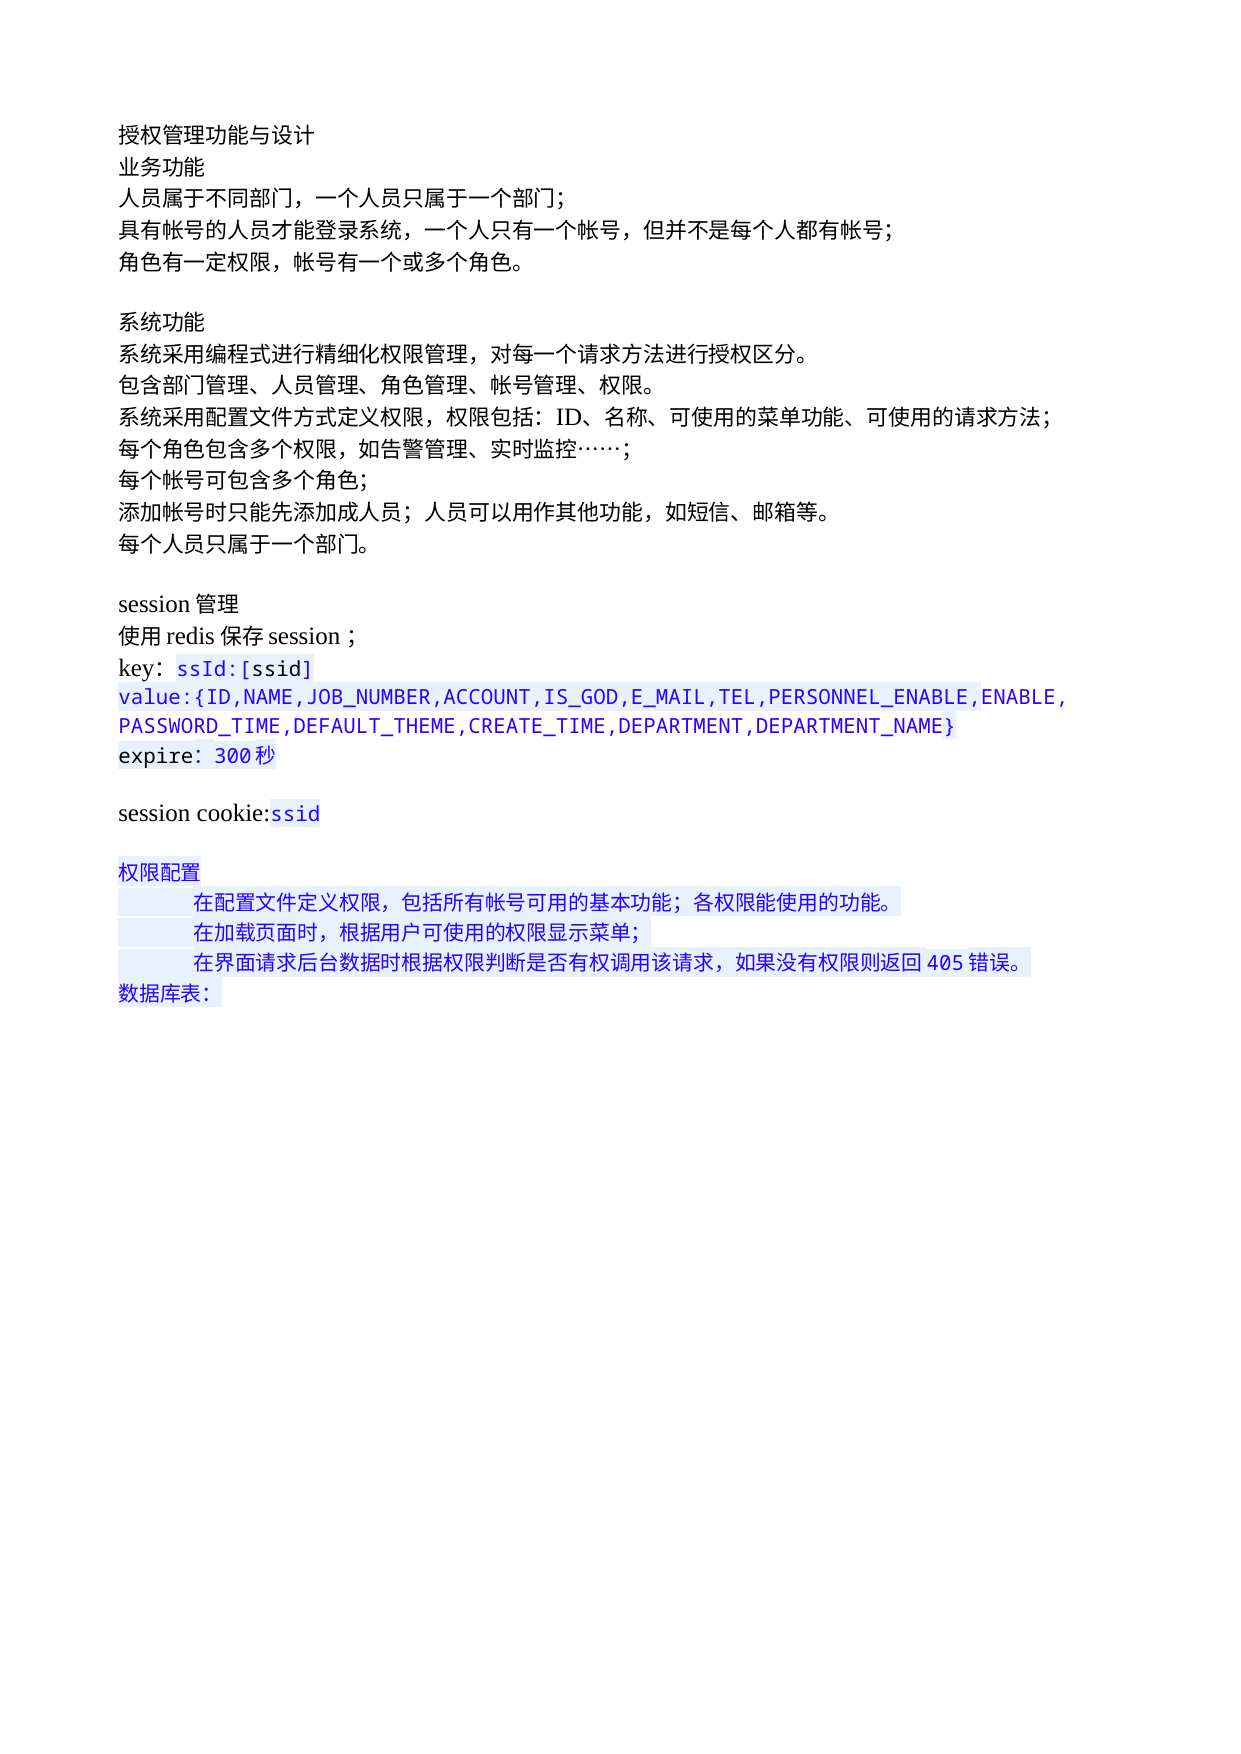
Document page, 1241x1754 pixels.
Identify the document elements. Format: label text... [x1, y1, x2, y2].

text 角色有一定权限，帐号有一个或多个角色。 [118, 245, 1122, 276]
text 在配置文件定义权限，包括所有帐号可用的基本功能；各权限能使用的功能。 [118, 886, 1122, 916]
text 在界面请求后台数据时根据权限判断是否有权调用该请求，如果没有权限则返回405错误。 [118, 947, 1122, 977]
text 每个角色包含多个权限，如告警管理、实时监控……； [118, 432, 1122, 463]
text 权限配置 [118, 856, 1122, 886]
text 使用redis保存session ； [118, 619, 1122, 651]
text 系统功能 [118, 305, 1122, 337]
text key：ssId:[ssid] [118, 651, 1122, 682]
text 系统采用配置文件方式定义权限，权限包括：ID、名称、可使用的菜单功能、可使用的请求方法； [118, 400, 1122, 432]
text 具有帐号的人员才能登录系统，一个人只有一个帐号，但并不是每个人都有帐号； [118, 213, 1122, 245]
text value:{ID,NAME,JOB_NUMBER,ACCOUNT,IS_GOD,E_MAIL,TEL,PERSONNEL_ENABLE,ENABLE, [118, 682, 1122, 711]
text 授权管理功能与设计 [118, 118, 1122, 150]
text 人员属于不同部门，一个人员只属于一个部门； [118, 181, 1122, 213]
text 每个帐号可包含多个角色； [118, 463, 1122, 495]
text 业务功能 [118, 150, 1122, 181]
text 在加载页面时，根据用户可使用的权限显示菜单； [118, 916, 1122, 947]
text 系统采用编程式进行精细化权限管理，对每一个请求方法进行授权区分。 [118, 337, 1122, 368]
text PASSWORD_TIME,DEFAULT_THEME,CREATE_TIME,DEPARTMENT,DEPARTMENT_NAME} [118, 711, 1122, 739]
text session管理 [118, 587, 1122, 619]
text 每个人员只属于一个部门。 [118, 527, 1122, 558]
text 包含部门管理、人员管理、角色管理、帐号管理、权限。 [118, 368, 1122, 400]
text session cookie:ssid [118, 798, 1122, 827]
text 数据库表： [118, 977, 1122, 1007]
text expire：300秒 [118, 739, 1122, 769]
text 添加帐号时只能先添加成人员；人员可以用作其他功能，如短信、邮箱等。 [118, 495, 1122, 527]
